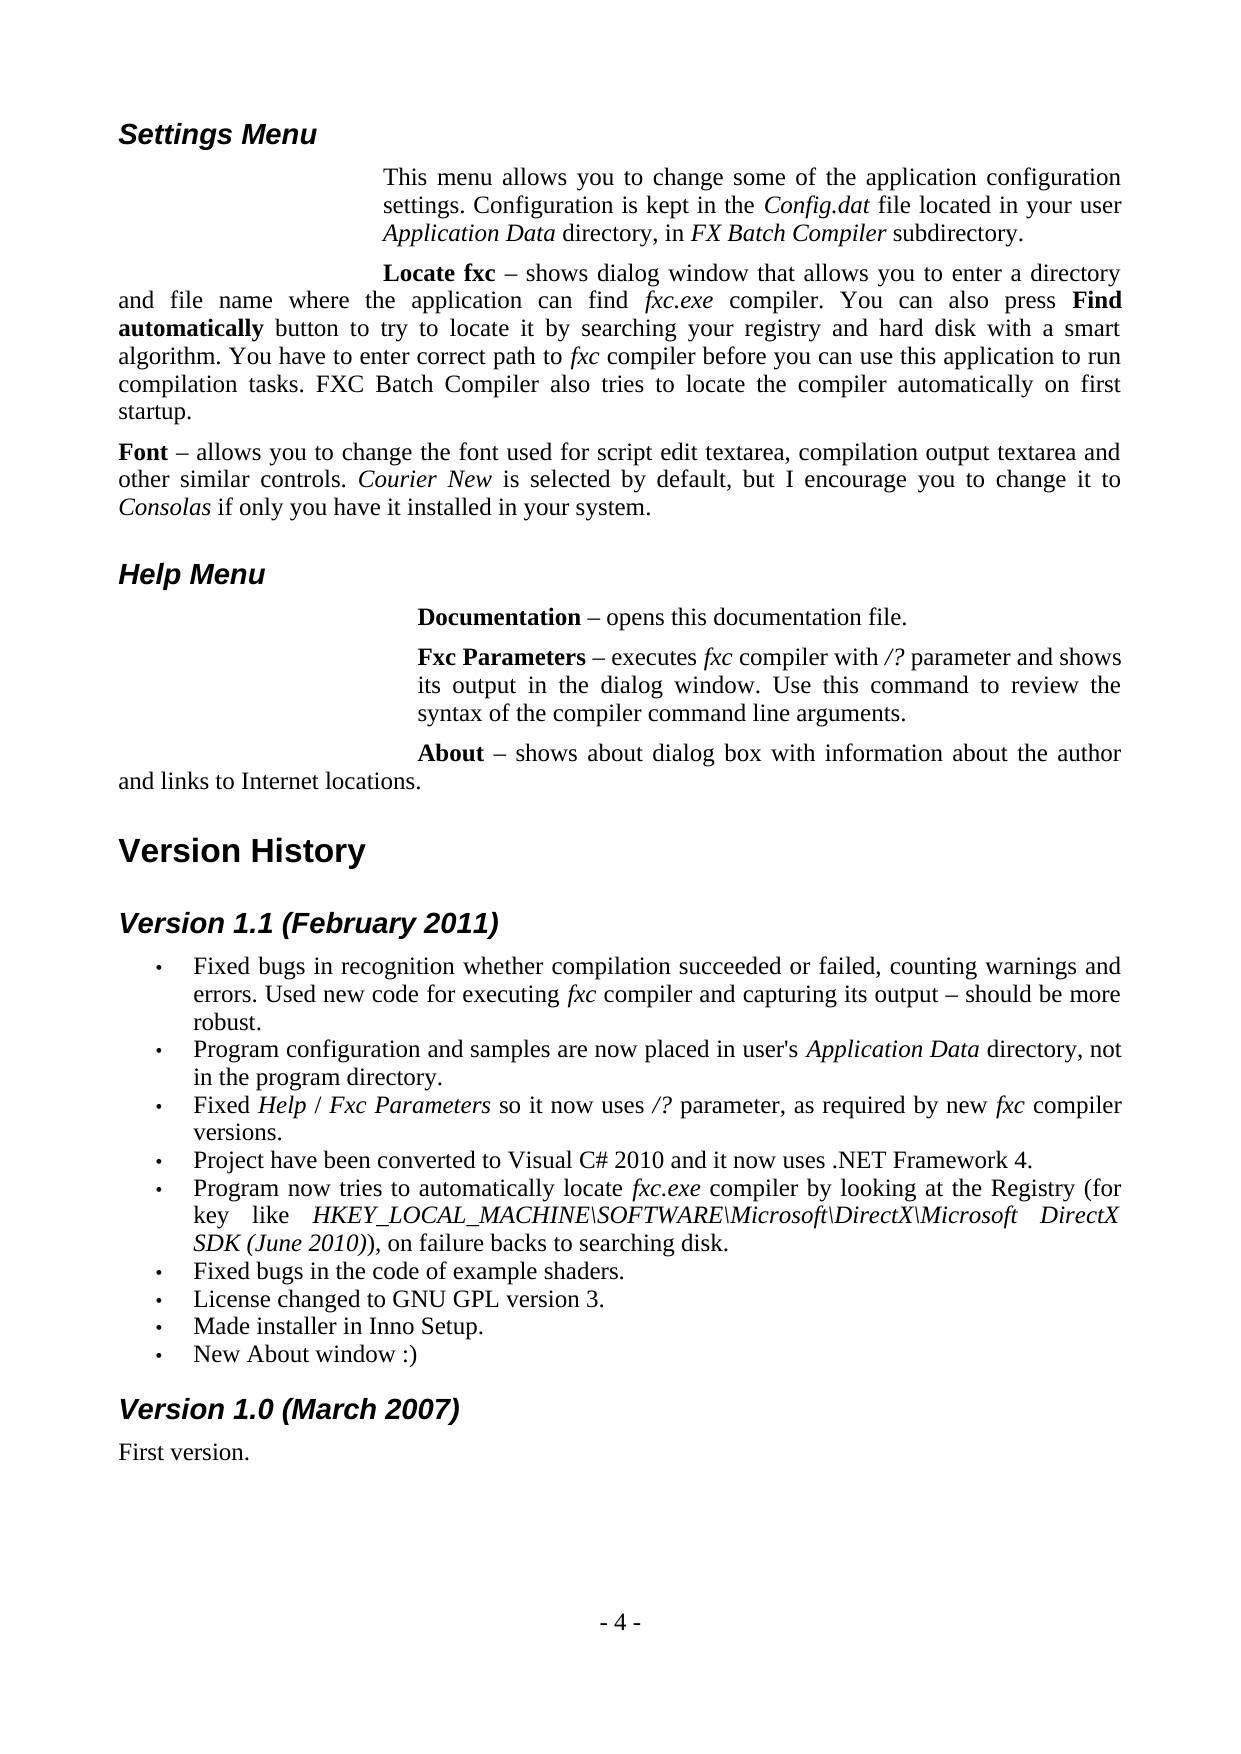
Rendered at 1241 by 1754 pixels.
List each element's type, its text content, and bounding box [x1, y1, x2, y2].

text First version. [118, 1438, 1122, 1466]
list Fixed bugs in the code of example shaders. [156, 1257, 1122, 1285]
list Program configuration and samples are now placed in user's Application Data directory, not in the program directory. [156, 1035, 1122, 1091]
subtitle Settings Menu [118, 118, 1122, 151]
text Documentation – opens this documentation file. [118, 603, 1122, 631]
list Program now tries to automatically locate fxc.exe compiler by looking at the Registry (for key like HKEY_LOCAL_MACHINE\SOFTWARE\Microsoft\DirectX\Microsoft DirectX SDK (June 2010)), on failure backs to searching disk. [156, 1174, 1122, 1257]
list Made installer in Inno Setup. [156, 1312, 1122, 1340]
text Font – allows you to change the font used for script edit textarea, compilation output textarea and other similar controls. Courier New is selected by default, but I encourage you to change it to Consolas if only you have it installed in your system. [118, 438, 1122, 521]
list Project have been converted to Visual C# 2010 and it now uses .NET Framework 4. [156, 1146, 1122, 1174]
subtitle Version 1.1 (February 2011) [118, 907, 1122, 940]
list License changed to GNU GPL version 3. [156, 1285, 1122, 1312]
text Fxc Parameters – executes fxc compiler with /? parameter and shows its output in the dialog window. Use this command to review the syntax of the compiler command line arguments. [118, 643, 1122, 727]
list New About window :) [156, 1340, 1122, 1368]
subtitle Version History [118, 832, 1122, 869]
text Locate fxc – shows dialog window that allows you to enter a directory and file name where the application can find fxc.exe compiler. You can also press Find automatically button to try to locate it by searching your registry and hard disk with a smart algorithm. You have to enter correct path to fxc compiler before you can use this application to run compilation tasks. FXC Batch Compiler also tries to locate the compiler automatically on first startup. [118, 259, 1122, 425]
subtitle Version 1.0 (March 2007) [118, 1393, 1122, 1425]
text About – shows about dialog box with information about the author and links to Internet locations. [118, 739, 1122, 794]
list Fixed bugs in recognition whether compilation succeeded or failed, counting warnings and errors. Used new code for executing fxc compiler and capturing its output – should be more robust. [156, 952, 1122, 1035]
subtitle Help Menu [118, 558, 1122, 591]
text This menu allows you to change some of the application configuration settings. Configuration is kept in the Config.dat file located in your user Application Data directory, in FX Batch Compiler subdirectory. [118, 163, 1122, 246]
list Fixed Help / Fxc Parameters so it now uses /? parameter, as required by new fxc compiler versions. [156, 1091, 1122, 1146]
